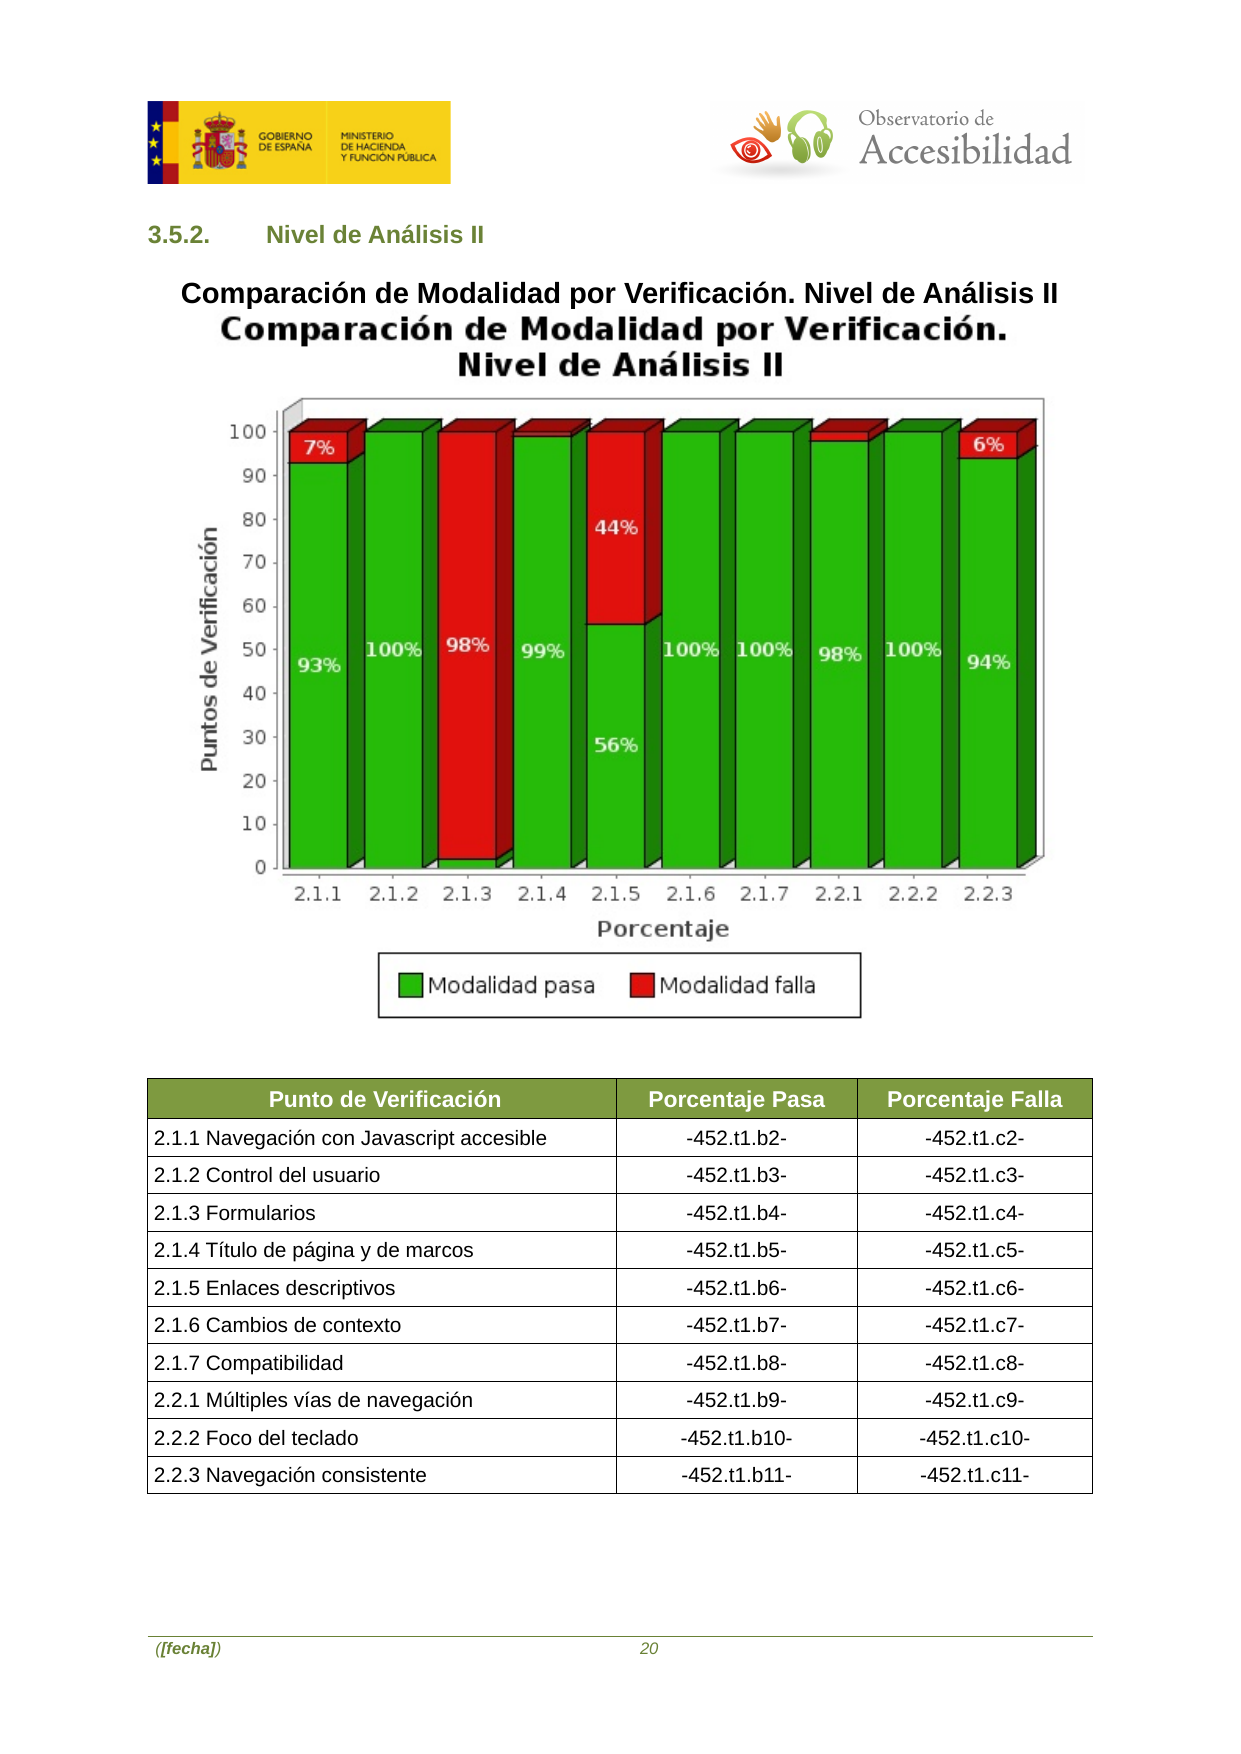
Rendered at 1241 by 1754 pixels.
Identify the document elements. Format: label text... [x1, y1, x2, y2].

table_header Punto de Verificación [148, 1079, 616, 1118]
table_cell -452.t1.c9- [858, 1382, 1092, 1418]
table_cell -452.t1.c4- [858, 1194, 1092, 1231]
table_cell -452.t1.b5- [617, 1232, 857, 1268]
picture [710, 101, 1086, 184]
table_cell -452.t1.b6- [617, 1269, 857, 1306]
table_cell 2.2.2 Foco del teclado [148, 1419, 616, 1456]
table_cell -452.t1.c3- [858, 1157, 1092, 1193]
table_cell -452.t1.b2- [617, 1119, 857, 1156]
table_cell 2.2.1 Múltiples vías de navegación [148, 1382, 616, 1418]
table_cell -452.t1.c11- [858, 1457, 1092, 1493]
table_cell 2.1.4 Título de página y de marcos [148, 1232, 616, 1268]
table_cell -452.t1.c10- [858, 1419, 1092, 1456]
table_cell -452.t1.b10- [617, 1419, 857, 1456]
picture [147, 101, 451, 184]
table_cell 2.1.3 Formularios [148, 1194, 616, 1231]
table_cell 2.1.7 Compatibilidad [148, 1344, 616, 1381]
table_cell -452.t1.c8- [858, 1344, 1092, 1381]
table_cell -452.t1.b11- [617, 1457, 857, 1493]
table_cell -452.t1.c2- [858, 1119, 1092, 1156]
table_header Porcentaje Falla [858, 1079, 1092, 1118]
table_cell -452.t1.b9- [617, 1382, 857, 1418]
table_cell -452.t1.c7- [858, 1307, 1092, 1343]
table_cell -452.t1.b3- [617, 1157, 857, 1193]
table_cell 2.1.6 Cambios de contexto [148, 1307, 616, 1343]
text Comparación de Modalidad por Verificación. Nivel de Análisis II [148, 276, 1092, 310]
table_cell -452.t1.b8- [617, 1344, 857, 1381]
table_cell 2.1.2 Control del usuario [148, 1157, 616, 1193]
table_cell -452.t1.b4- [617, 1194, 857, 1231]
table_cell 2.1.1 Navegación con Javascript accesible [148, 1119, 616, 1156]
picture [178, 309, 1062, 1020]
table_cell -452.t1.c5- [858, 1232, 1092, 1268]
table_header Porcentaje Pasa [617, 1079, 857, 1118]
table_cell -452.t1.b7- [617, 1307, 857, 1343]
table_cell -452.t1.c6- [858, 1269, 1092, 1306]
table_cell 2.1.5 Enlaces descriptivos [148, 1269, 616, 1306]
table_cell 2.2.3 Navegación consistente [148, 1457, 616, 1493]
subtitle Nivel de Análisis II [148, 220, 1092, 248]
